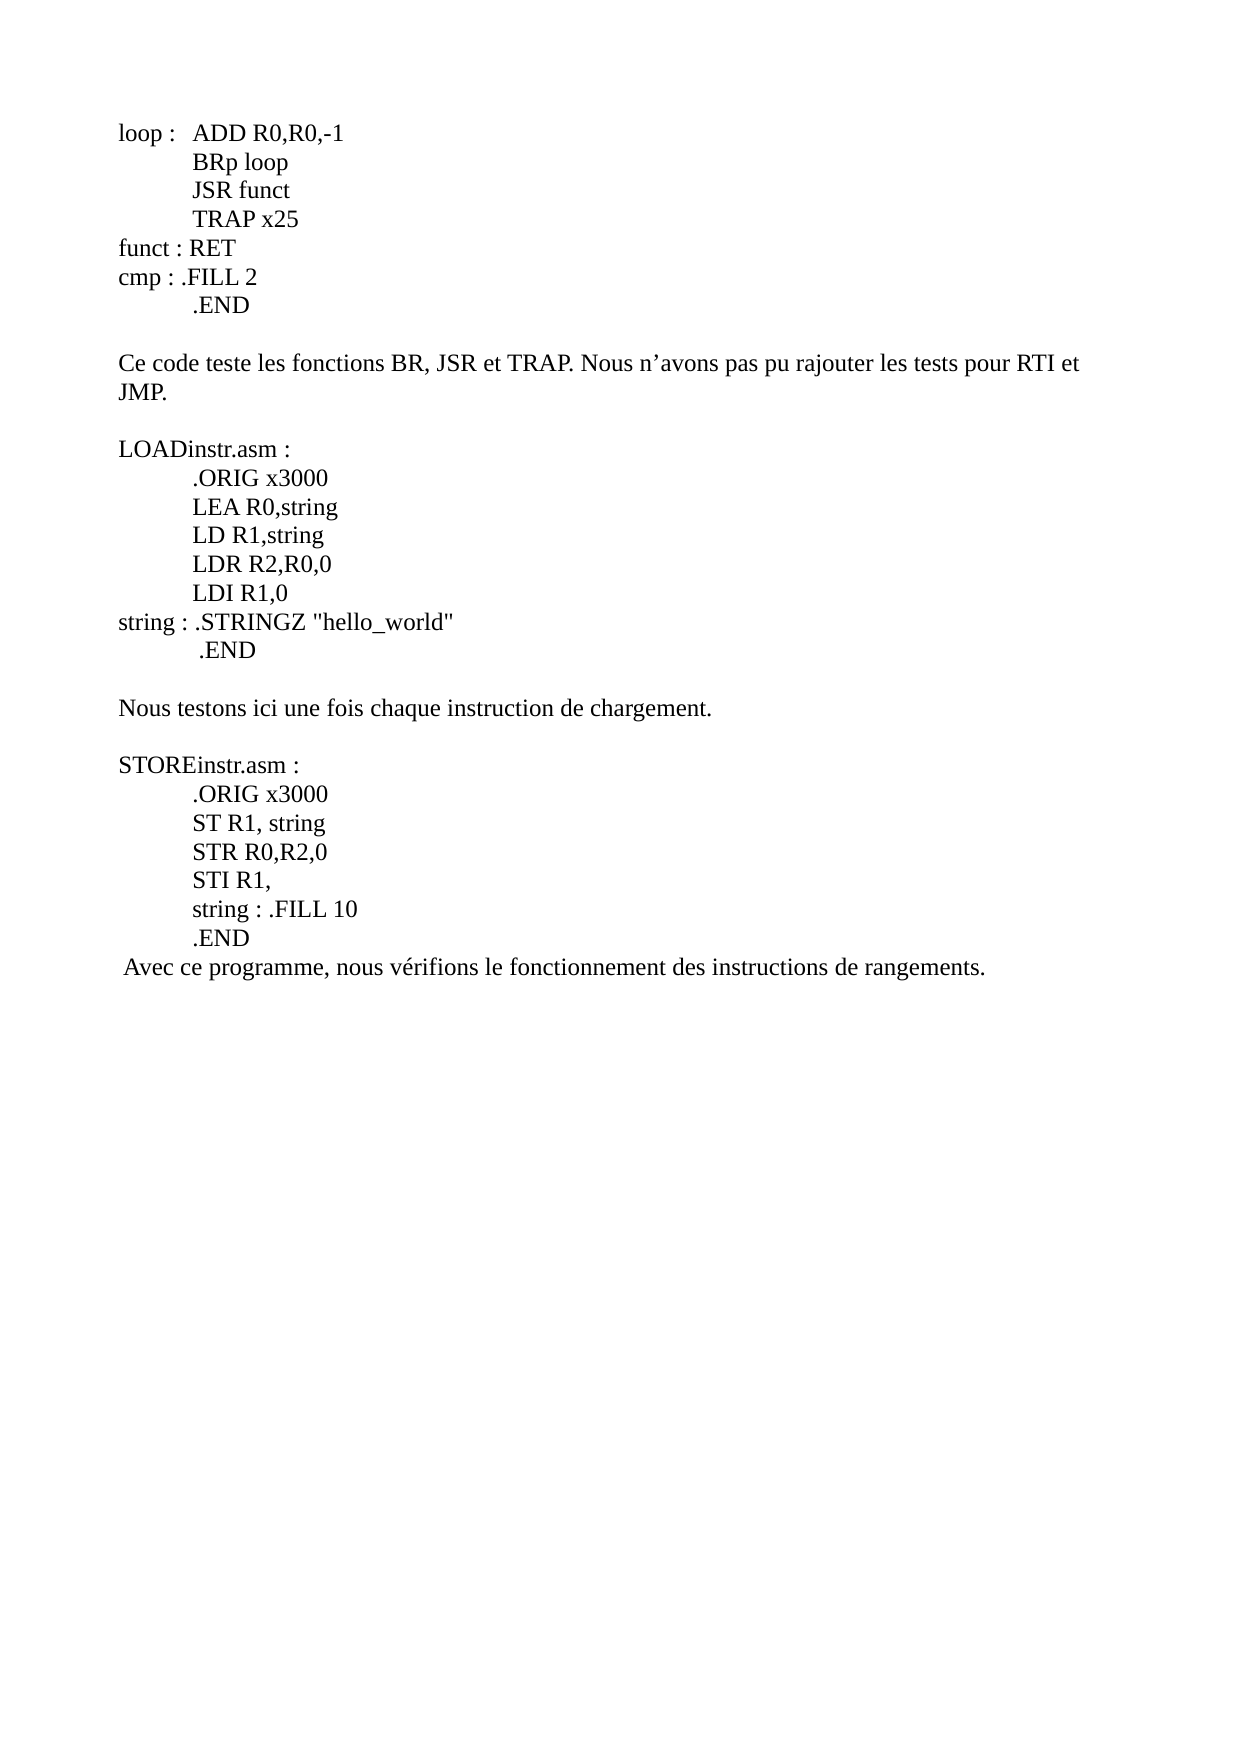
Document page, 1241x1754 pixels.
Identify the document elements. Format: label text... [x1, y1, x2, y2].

text .ORIG x3000 [118, 463, 1122, 492]
text ST R1, string [118, 808, 1122, 837]
text LDI R1,0 [118, 578, 1122, 607]
text JSR funct [118, 176, 1122, 204]
text TRAP x25 [118, 204, 1122, 233]
text LEA R0,string [118, 492, 1122, 521]
text STOREinstr.asm : [118, 751, 1122, 779]
text Ce code teste les fonctions BR, JSR et TRAP. Nous n’avons pas pu rajouter les tests pour RTI et JMP. [118, 348, 1122, 406]
text LOADinstr.asm : [118, 434, 1122, 463]
text STR R0,R2,0 [118, 837, 1122, 866]
text LD R1,string [118, 521, 1122, 549]
text LDR R2,R0,0 [118, 549, 1122, 578]
text Nous testons ici une fois chaque instruction de chargement. [118, 693, 1122, 722]
text string : .FILL 10 [118, 894, 1122, 923]
text Avec ce programme, nous vérifions le fonctionnement des instructions de rangements. [118, 952, 1122, 981]
text .END [118, 923, 1122, 952]
text funct : RET [118, 233, 1122, 262]
text BRp loop [118, 147, 1122, 176]
text cmp : .FILL 2 [118, 262, 1122, 291]
text loop : ADD R0,R0,-1 [118, 118, 1122, 147]
text .ORIG x3000 [118, 779, 1122, 808]
text .END [118, 636, 1122, 664]
text STI R1, [118, 866, 1122, 894]
text string : .STRINGZ "hello_world" [118, 607, 1122, 636]
text .END [118, 291, 1122, 319]
